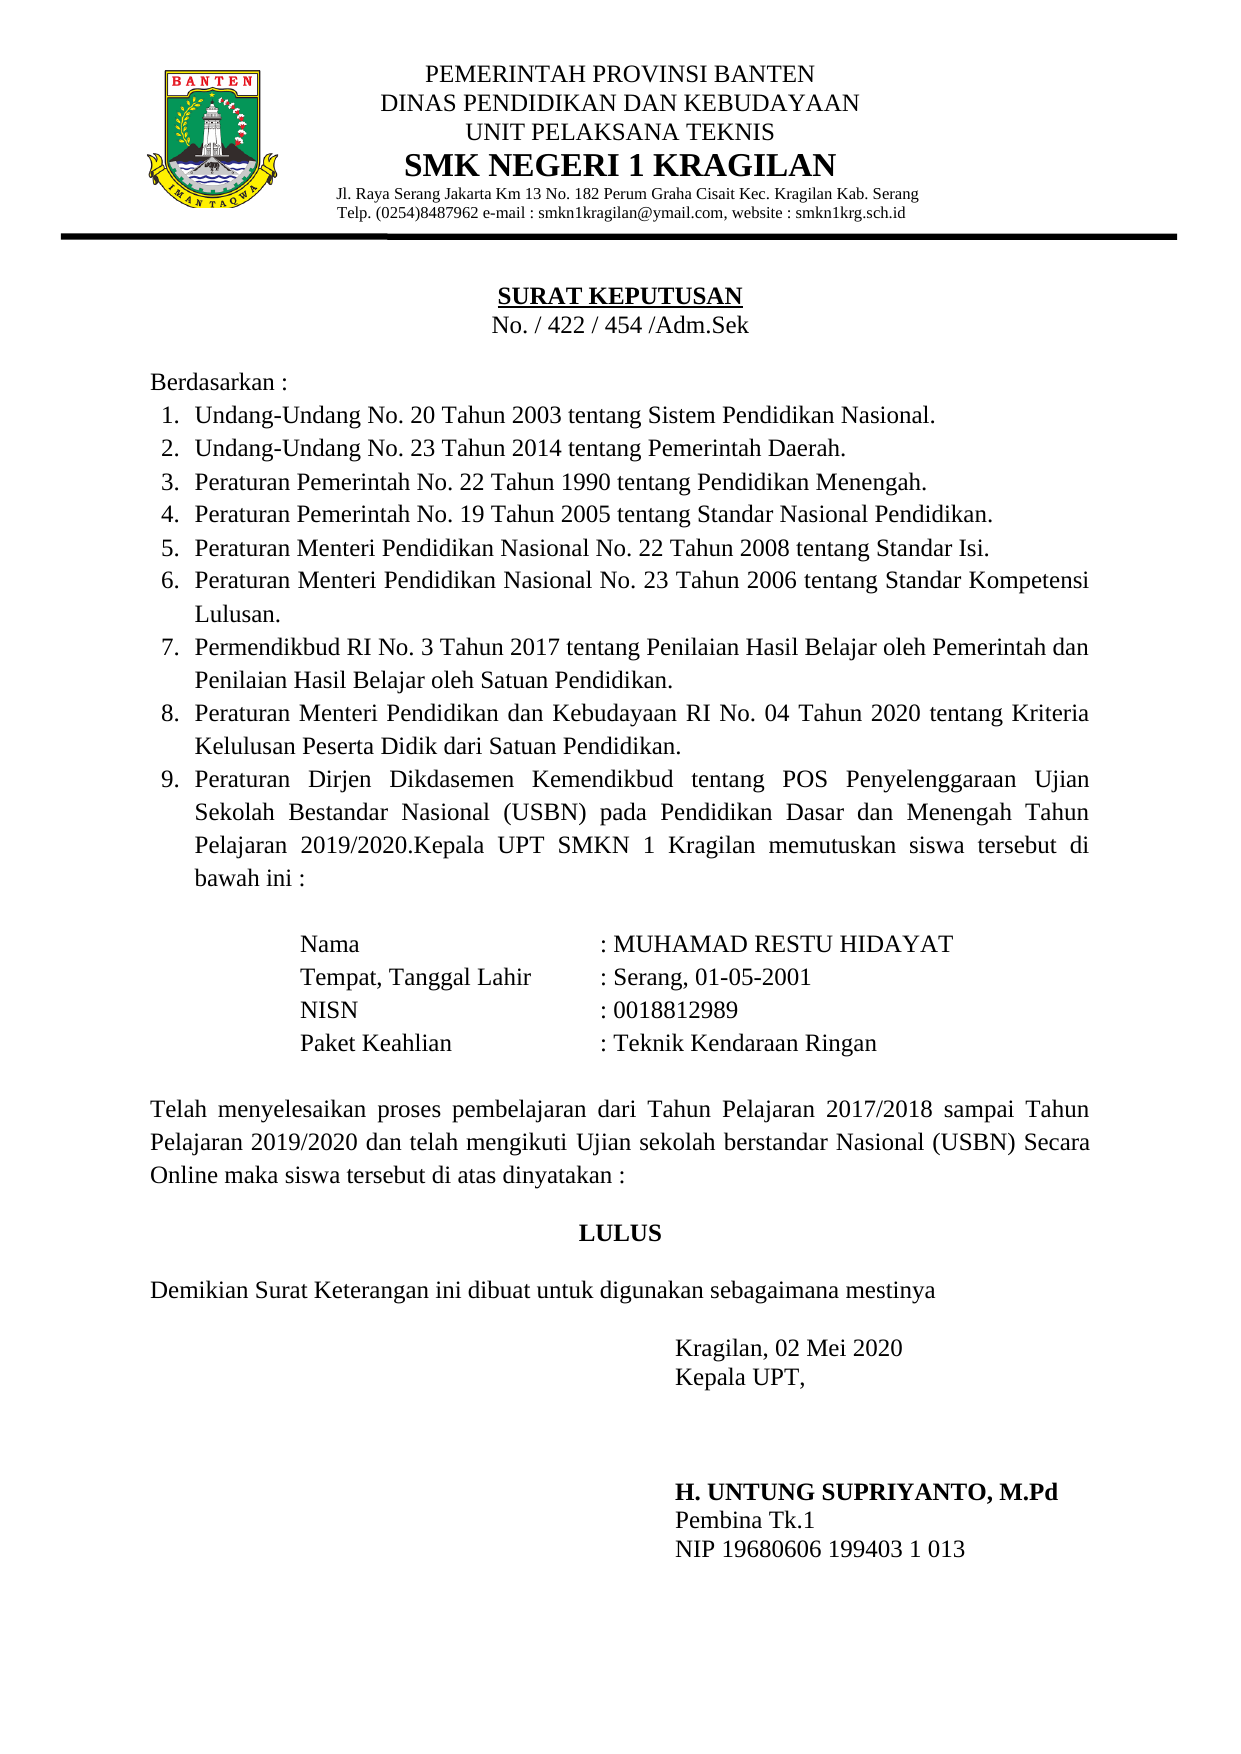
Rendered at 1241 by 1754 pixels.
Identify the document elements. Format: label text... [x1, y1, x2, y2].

list Undang-Undang No. 20 Tahun 2003 tentang Sistem Pendidikan Nasional. [179, 401, 1090, 429]
list Permendikbud RI No. 3 Tahun 2017 tentang Penilaian Hasil Belajar oleh Pemerintah dan Penilaian Hasil Belajar oleh Satuan Pendidikan. [179, 632, 1090, 693]
text Nama : MUHAMAD RESTU HIDAYAT [150, 929, 1090, 958]
list Peraturan Menteri Pendidikan Nasional No. 23 Tahun 2006 tentang Standar Kompetensi Lulusan. [179, 566, 1090, 627]
list Undang-Undang No. 23 Tahun 2014 tentang Pemerintah Daerah. [179, 433, 1090, 462]
picture [146, 70, 279, 208]
text Demikian Surat Keterangan ini dibuat untuk digunakan sebagaimana mestinya [150, 1276, 1090, 1304]
text LULUS [150, 1218, 1090, 1247]
text Berdasarkan : [150, 367, 1090, 396]
list Peraturan Pemerintah No. 19 Tahun 2005 tentang Standar Nasional Pendidikan. [179, 499, 1090, 528]
text Kragilan, 02 Mei 2020 [150, 1333, 1090, 1362]
list Peraturan Menteri Pendidikan Nasional No. 22 Tahun 2008 tentang Standar Isi. [179, 533, 1090, 561]
text H. UNTUNG SUPRIYANTO, M.Pd [150, 1477, 1090, 1506]
text Telah menyelesaikan proses pembelajaran dari Tahun Pelajaran 2017/2018 sampai Tahun Pelajaran 2019/2020 dan telah mengikuti Ujian sekolah berstandar Nasional (USBN) Secara Online maka siswa tersebut di atas dinyatakan : [150, 1094, 1090, 1189]
list Peraturan Dirjen Dikdasemen Kemendikbud tentang POS Penyelenggaraan Ujian Sekolah Bestandar Nasional (USBN) pada Pendidikan Dasar dan Menengah Tahun Pelajaran 2019/2020.Kepala UPT SMKN 1 Kragilan memutuskan siswa tersebut di bawah ini : [179, 764, 1090, 892]
text NISN : 0018812989 [150, 995, 1090, 1024]
list Peraturan Menteri Pendidikan dan Kebudayaan RI No. 04 Tahun 2020 tentang Kriteria Kelulusan Peserta Didik dari Satuan Pendidikan. [179, 698, 1090, 759]
text NIP 19680606 199403 1 013 [150, 1534, 1090, 1563]
text No. / 422 / 454 /Adm.Sek [150, 310, 1090, 339]
text Paket Keahlian : Teknik Kendaraan Ringan [150, 1028, 1090, 1057]
text Kepala UPT, [150, 1362, 1090, 1391]
text Tempat, Tanggal Lahir : Serang, 01-05-2001 [150, 962, 1090, 991]
list Peraturan Pemerintah No. 22 Tahun 1990 tentang Pendidikan Menengah. [179, 467, 1090, 495]
text SURAT KEPUTUSAN [150, 281, 1090, 310]
text Pembina Tk.1 [150, 1506, 1090, 1534]
